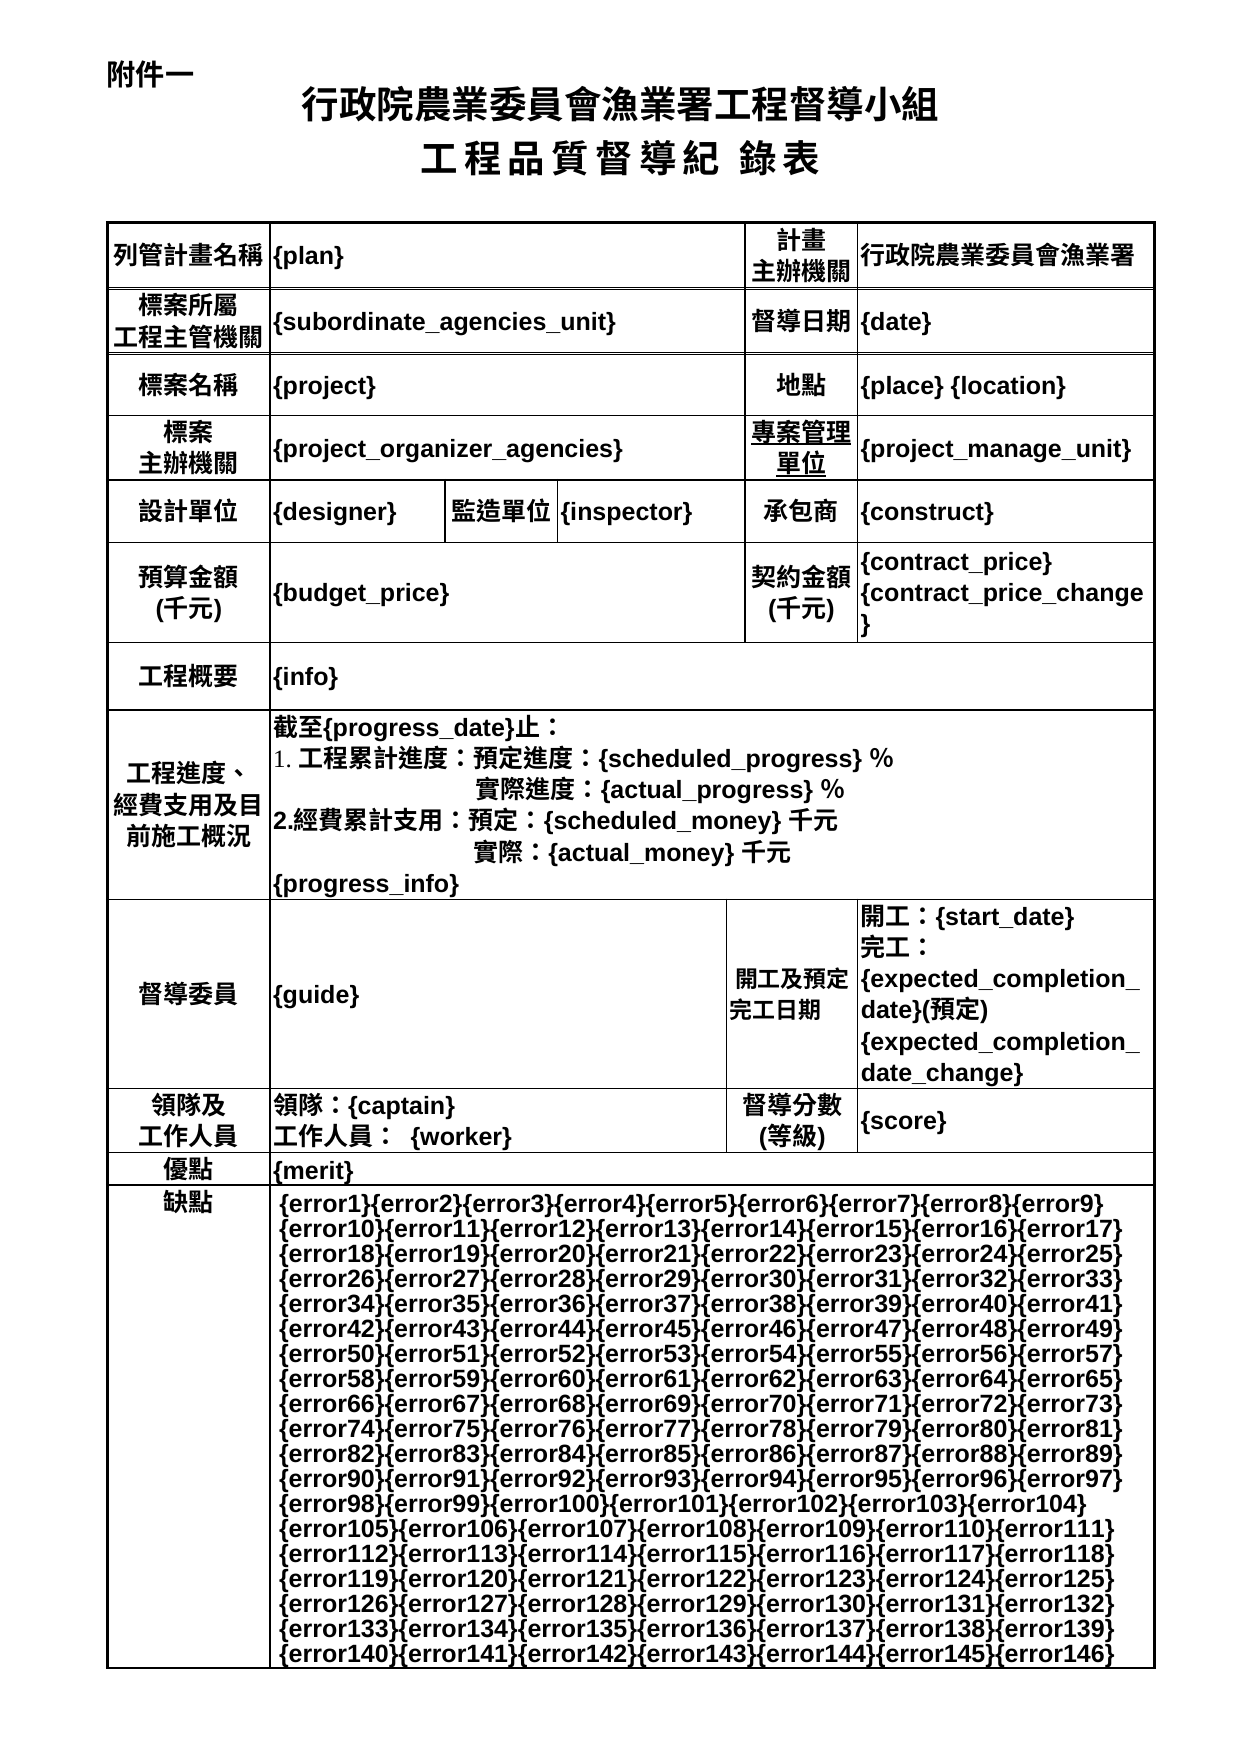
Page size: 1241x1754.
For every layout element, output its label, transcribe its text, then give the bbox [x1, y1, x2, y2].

table_cell {construct} [858, 481, 1153, 541]
table_cell 專案管理單位 [746, 416, 857, 479]
table_cell {date} [858, 290, 1153, 352]
table_cell 地點 [746, 355, 857, 415]
table_cell {merit} [271, 1153, 1153, 1184]
table_cell 開工：{start_date} 完工：{expected_completion_date}(預定) {expected_completion_date_change} [858, 900, 1153, 1087]
table_cell 監造單位 [446, 481, 557, 541]
table_cell {place} {location} [858, 355, 1153, 415]
table_cell 截至{progress_date}止： 工程累計進度：預定進度：{scheduled_progress} ％ 實際進度：{actual_progress} ％ 2.經費累計支用：預定：{scheduled_money} 千元 實際：{actual_money} 千元 {progress_info} [271, 711, 1153, 898]
table_header {plan} [271, 224, 744, 287]
table_cell 標案名稱 [109, 355, 269, 415]
table_cell 標案所屬 工程主管機關 [109, 290, 269, 352]
table_cell {info} [271, 643, 1153, 709]
table_cell 督導日期 [746, 290, 857, 352]
table_cell 督導委員 [109, 900, 269, 1087]
table_cell 標案 主辦機關 [109, 416, 269, 479]
table_cell 工程概要 [109, 643, 269, 709]
table_cell {project} [271, 355, 744, 415]
table_header 列管計畫名稱 [109, 224, 269, 287]
table_cell {project_manage_unit} [858, 416, 1153, 479]
table_cell 設計單位 [109, 481, 269, 541]
table_cell {designer} [271, 481, 444, 541]
table_cell 預算金額 (千元) [109, 543, 269, 642]
table_cell {contract_price}{contract_price_change} [858, 543, 1153, 642]
table_cell {project_organizer_agencies} [271, 416, 744, 479]
table_cell 缺點 [109, 1186, 269, 1667]
table_cell {inspector} [558, 481, 744, 541]
table_cell 領隊：{captain} 工作人員： {worker} [271, 1089, 726, 1152]
text 工程品質督導紀 錄表 [29, 129, 1211, 183]
table_cell 領隊及 工作人員 [109, 1089, 269, 1152]
table_cell {budget_price} [271, 543, 744, 642]
table_cell {subordinate_agencies_unit} [271, 290, 744, 352]
table_cell 工程進度、 經費支用及目前施工概況 [109, 711, 269, 898]
table_cell 契約金額 (千元) [746, 543, 857, 642]
table_header 行政院農業委員會漁業署 [858, 224, 1153, 287]
table_cell 開工及預定 完工日期 [727, 900, 857, 1087]
table_cell {error1}{error2}{error3}{error4}{error5}{error6}{error7}{error8}{error9}{error10}{error11}{error12}{error13}{error14}{error15}{error16}{error17}{error18}{error19}{error20}{error21}{error22}{error23}{error24}{error25}{error26}{error27}{error28}{error29}{error30}{error31}{error32}{error33}{error34}{error35}{error36}{error37}{error38}{error39}{error40}{error41}{error42}{error43}{error44}{error45}{error46}{error47}{error48}{error49}{error50}{error51}{error52}{error53}{error54}{error55}{error56}{error57}{error58}{error59}{error60}{error61}{error62}{error63}{error64}{error65}{error66}{error67}{error68}{error69}{error70}{error71}{error72}{error73}{error74}{error75}{error76}{error77}{error78}{error79}{error80}{error81}{error82}{error83}{error84}{error85}{error86}{error87}{error88}{error89}{error90}{error91}{error92}{error93}{error94}{error95}{error96}{error97}{error98}{error99}{error100}{error101}{error102}{error103}{error104}{error105}{error106}{error107}{error108}{error109}{error110}{error111}{error112}{error113}{error114}{error115}{error116}{error117}{error118}{error119}{error120}{error121}{error122}{error123}{error124}{error125}{error126}{error127}{error128}{error129}{error130}{error131}{error132}{error133}{error134}{error135}{error136}{error137}{error138}{error139}{error140}{error141}{error142}{error143}{error144}{error145}{error146} [271, 1186, 1153, 1667]
table_cell {score} [858, 1089, 1153, 1152]
table_cell 優點 [109, 1153, 269, 1184]
text 行政院農業委員會漁業署工程督導小組 [29, 75, 1211, 129]
table_cell 承包商 [746, 481, 857, 541]
table_header 計畫 主辦機關 [746, 224, 857, 287]
table_cell 督導分數 (等級) [727, 1089, 857, 1152]
table_cell {guide} [271, 900, 726, 1087]
